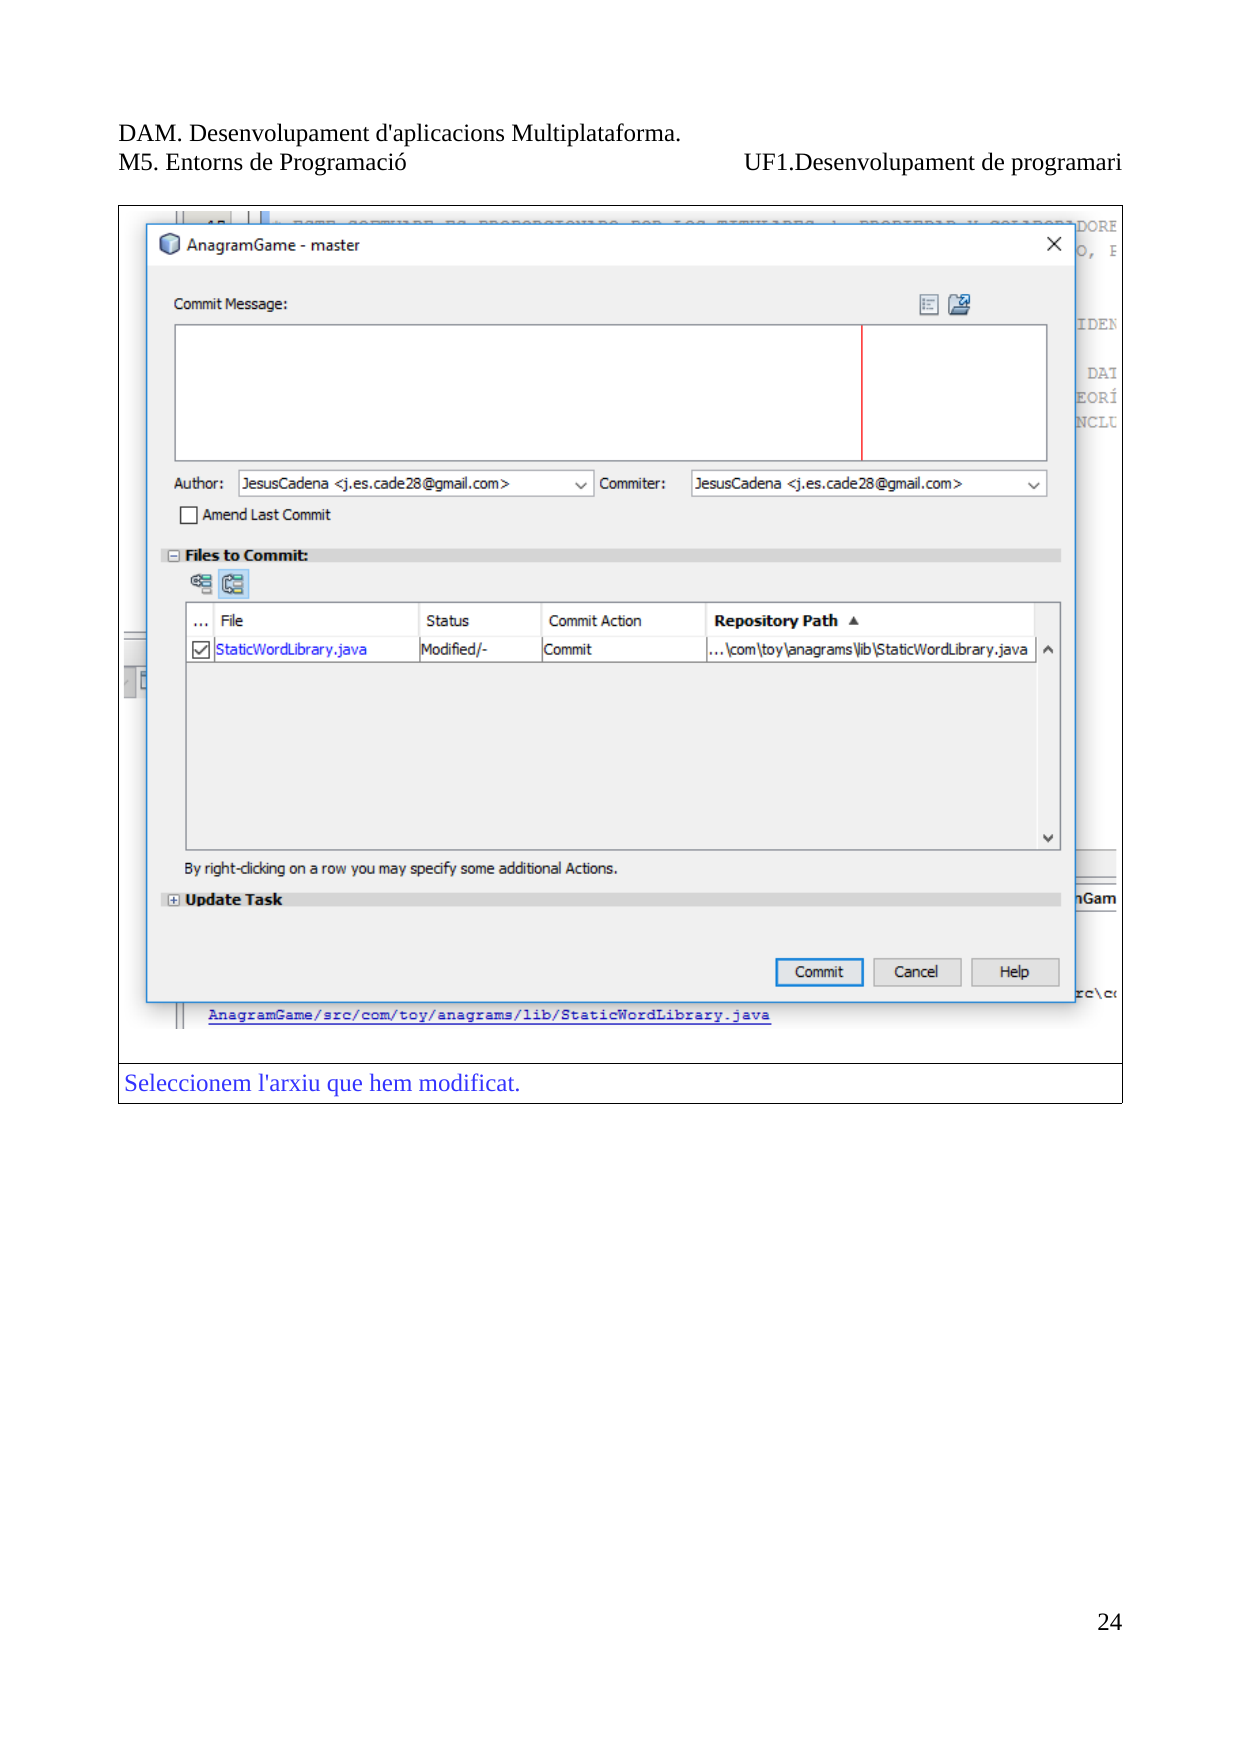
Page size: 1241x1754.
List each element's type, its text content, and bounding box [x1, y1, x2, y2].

table_cell [119, 206, 1122, 1063]
table_cell Seleccionem l'arxiu que hem modificat. [119, 1064, 1122, 1103]
picture [123, 211, 1117, 1029]
